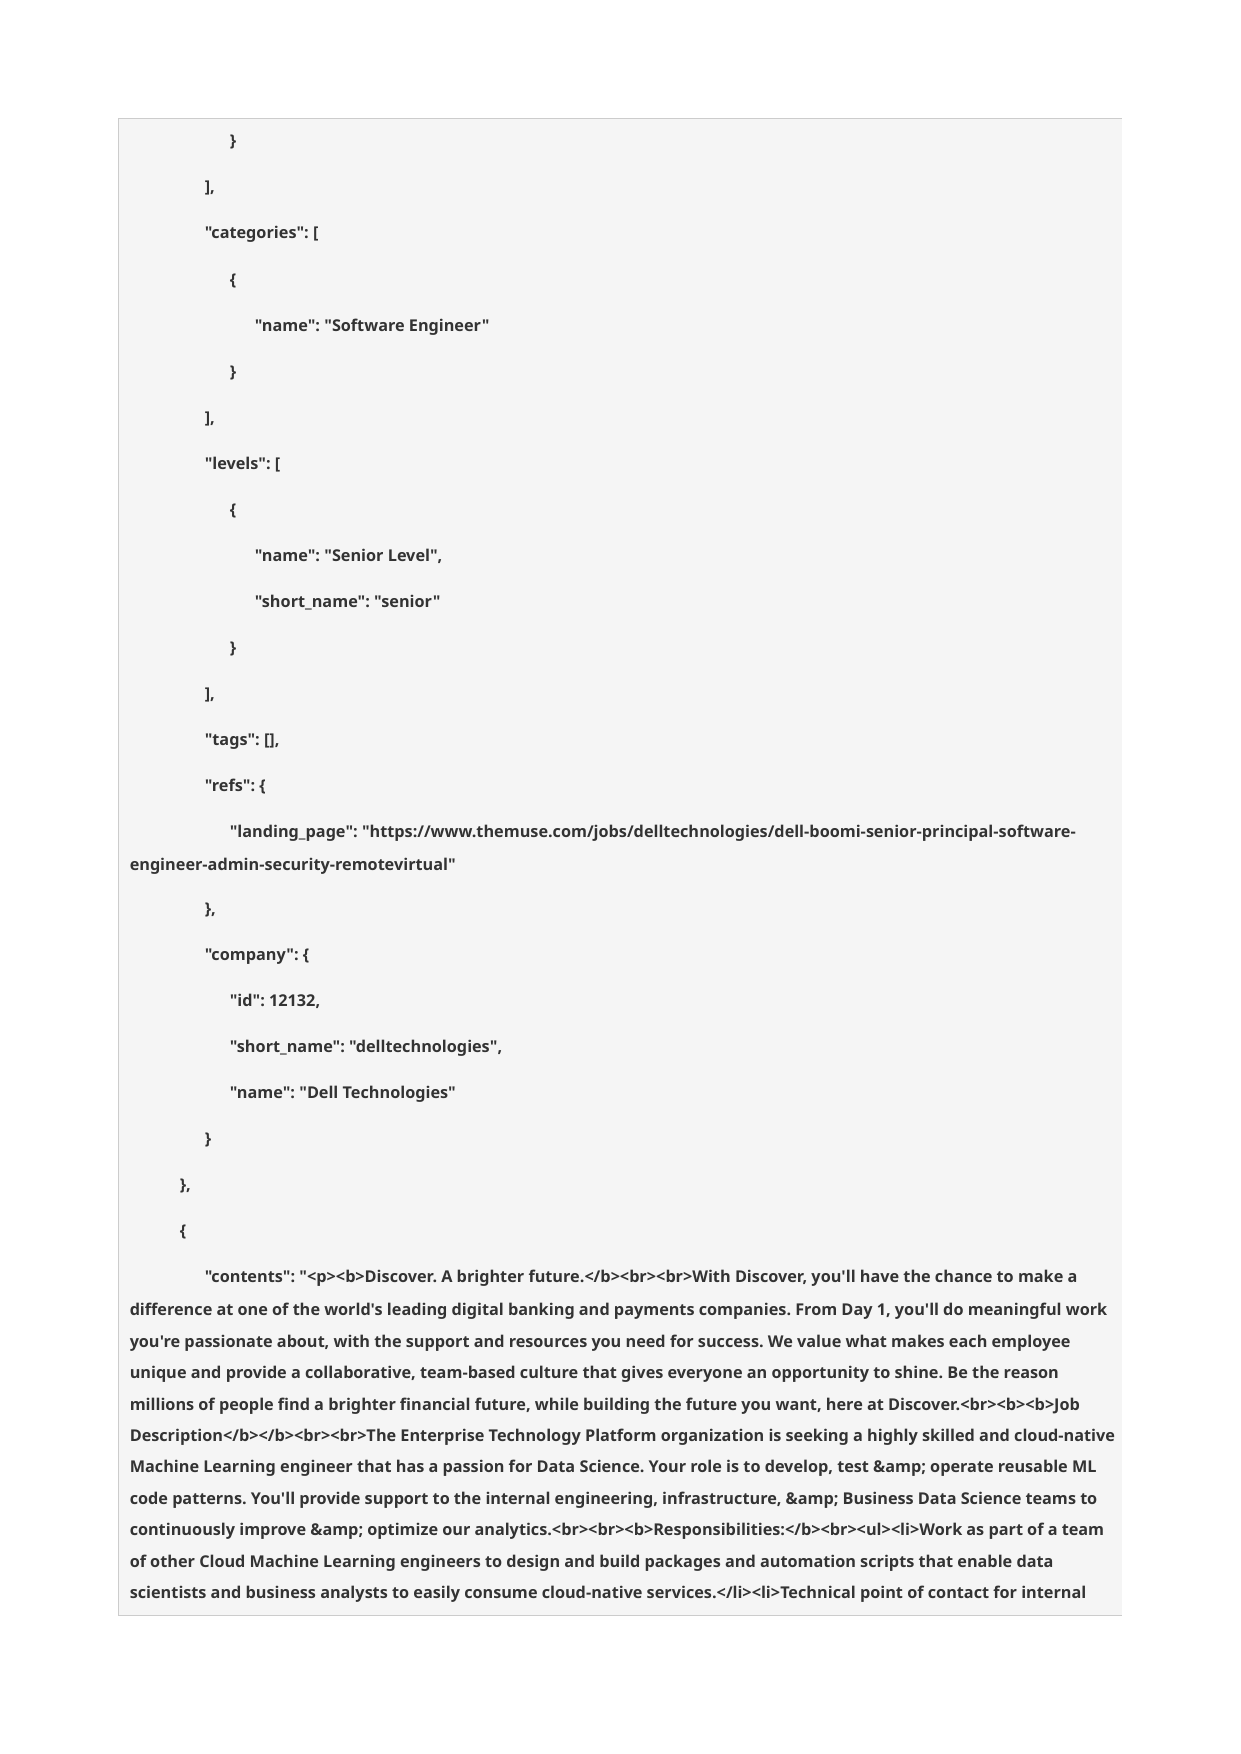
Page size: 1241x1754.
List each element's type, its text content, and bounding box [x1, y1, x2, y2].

list } [119, 119, 1122, 153]
list "name": "Senior Level", [119, 532, 1122, 567]
list "name": "Dell Technologies" [119, 1070, 1122, 1105]
list } [119, 624, 1122, 659]
list "short_name": "senior" [119, 578, 1122, 613]
list }, [119, 886, 1122, 921]
list "refs": { [119, 763, 1122, 798]
list { [119, 256, 1122, 291]
list } [119, 348, 1122, 383]
list "categories": [ [119, 210, 1122, 245]
list ], [119, 671, 1122, 706]
list "contents": "<p><b>Discover. A brighter future.</b><br><br>With Discover, you'll have the chance to make a difference at one of the world's leading digital banking and payments companies. From Day 1, you'll do meaningful work you're passionate about, with the support and resources you need for success. We value what makes each employee unique and provide a collaborative, team-based culture that gives everyone an opportunity to shine. Be the reason millions of people find a brighter financial future, while building the future you want, here at Discover.<br><b><b>Job Description</b></b><br><br>The Enterprise Technology Platform organization is seeking a highly skilled and cloud-native Machine Learning engineer that has a passion for Data Science. Your role is to develop, test &amp; operate reusable ML code patterns. You'll provide support to the internal engineering, infrastructure, &amp; Business Data Science teams to continuously improve &amp; optimize our analytics.<br><br><b>Responsibilities:</b><br><ul><li>Work as part of a team of other Cloud Machine Learning engineers to design and build packages and automation scripts that enable data scientists and business analysts to easily consume cloud-native services.</li><li>Technical point of contact for internal [119, 1254, 1122, 1615]
list "tags": [], [119, 717, 1122, 752]
list "levels": [ [119, 440, 1122, 475]
list "landing_page": "https://www.themuse.com/jobs/delltechnologies/dell-boomi-senior-principal-software-engineer-admin-security-remotevirtual" [119, 809, 1122, 875]
list "id": 12132, [119, 978, 1122, 1013]
list { [119, 1208, 1122, 1243]
list "name": "Software Engineer" [119, 302, 1122, 337]
list { [119, 486, 1122, 521]
list }, [119, 1162, 1122, 1197]
list "company": { [119, 932, 1122, 967]
list } [119, 1116, 1122, 1151]
list ], [119, 164, 1122, 199]
list ], [119, 394, 1122, 429]
list "short_name": "delltechnologies", [119, 1024, 1122, 1059]
